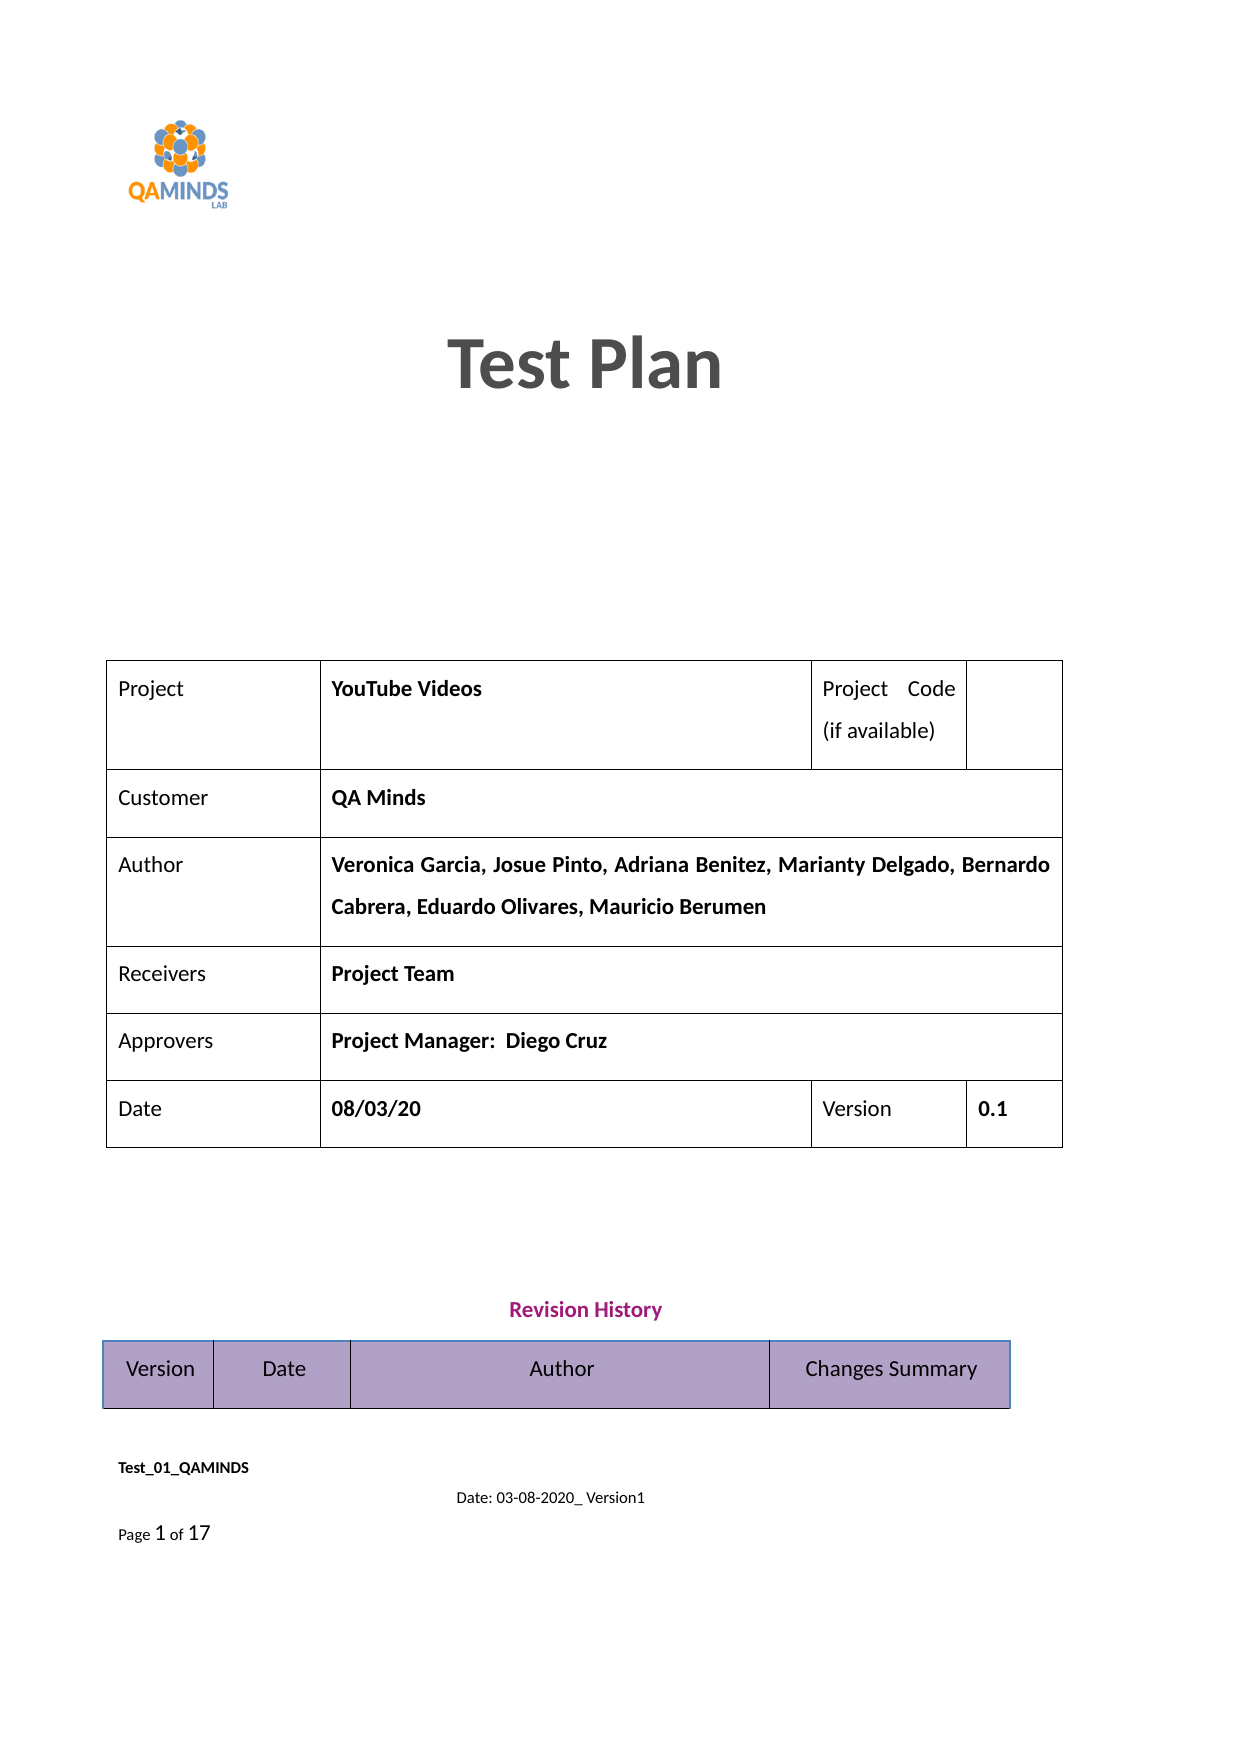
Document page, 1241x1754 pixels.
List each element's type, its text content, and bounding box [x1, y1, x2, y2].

table_cell Date [107, 1081, 320, 1147]
table_header Date [214, 1342, 350, 1408]
table_header Project Code (if available) [812, 661, 966, 769]
table_cell Project Team [321, 947, 1062, 1013]
table_cell 0.1 [967, 1081, 1062, 1147]
table_cell Receivers [107, 947, 320, 1013]
table_cell Version [812, 1081, 966, 1147]
table_cell Customer [107, 770, 320, 837]
table_header Version [104, 1342, 213, 1408]
text Test Plan [118, 316, 1053, 408]
table_cell 08/03/20 [321, 1081, 811, 1147]
table_cell QA Minds [321, 770, 1062, 837]
table_cell Project Manager: Diego Cruz [321, 1014, 1062, 1080]
table_header Project [107, 661, 320, 769]
table_header Changes Summary [770, 1342, 1009, 1408]
table_header Author [351, 1342, 769, 1408]
table_header YouTube Videos [321, 661, 811, 769]
table_header [967, 661, 1062, 769]
table_cell Approvers [107, 1014, 320, 1080]
table_cell Author [107, 838, 320, 946]
table_cell Veronica Garcia, Josue Pinto, Adriana Benitez, Marianty Delgado, Bernardo Cabrera, Eduardo Olivares, Mauricio Berumen [321, 838, 1062, 946]
text Revision History [118, 1295, 1053, 1323]
